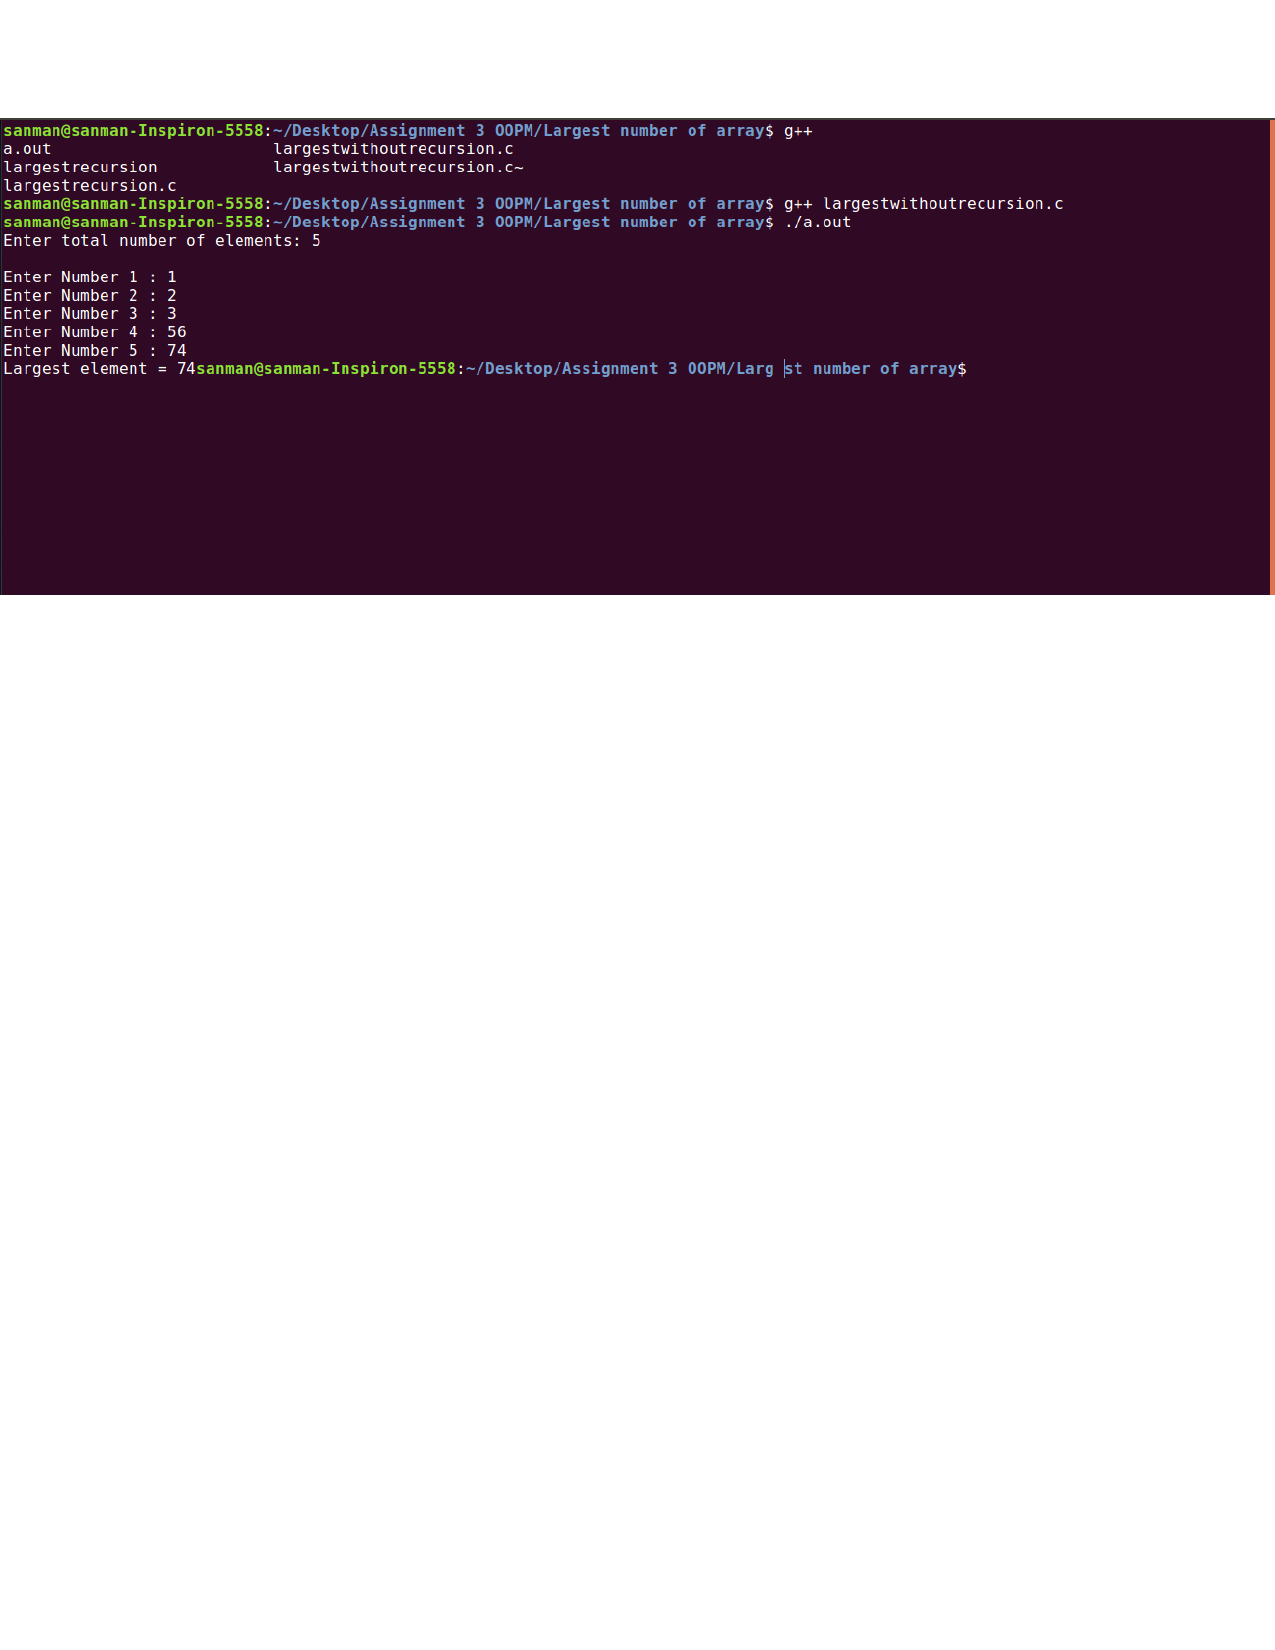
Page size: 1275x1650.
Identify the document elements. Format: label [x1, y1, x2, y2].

picture [0, 118, 1275, 595]
